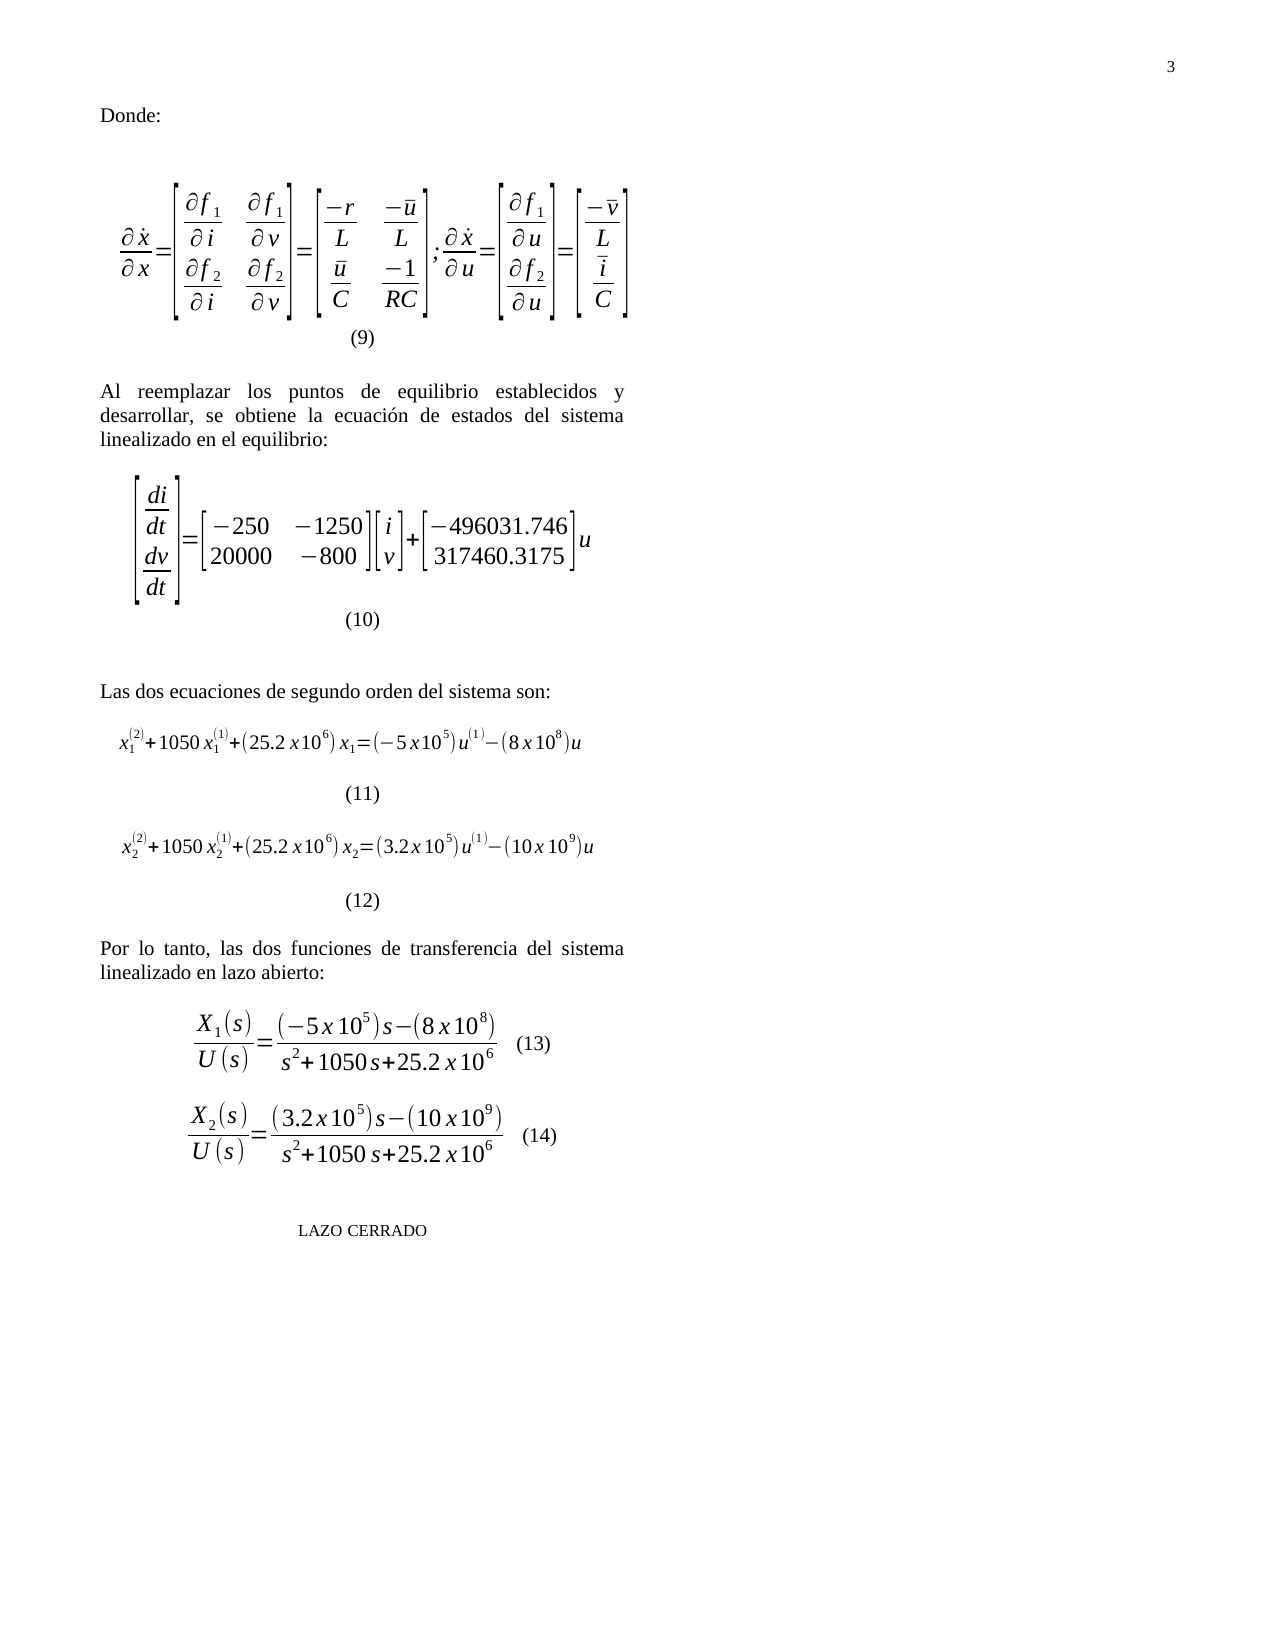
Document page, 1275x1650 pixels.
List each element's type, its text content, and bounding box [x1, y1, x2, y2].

text Al reemplazar los puntos de equilibrio establecidos y desarrollar, se obtiene la ecuación de estados del sistema linealizado en el equilibrio: [100, 379, 625, 451]
text (10) [100, 607, 625, 631]
text (9) [100, 156, 625, 349]
text Las dos ecuaciones de segundo orden del sistema son: [100, 679, 625, 703]
text Por lo tanto, las dos funciones de transferencia del sistema linealizado en lazo abierto: [100, 936, 625, 984]
text (11) [100, 781, 625, 805]
text Donde: [100, 100, 625, 127]
subtitle lazo cerrado [100, 1217, 625, 1241]
text (12) [100, 888, 625, 912]
text (14) [100, 1100, 625, 1168]
text (13) [100, 1008, 625, 1076]
